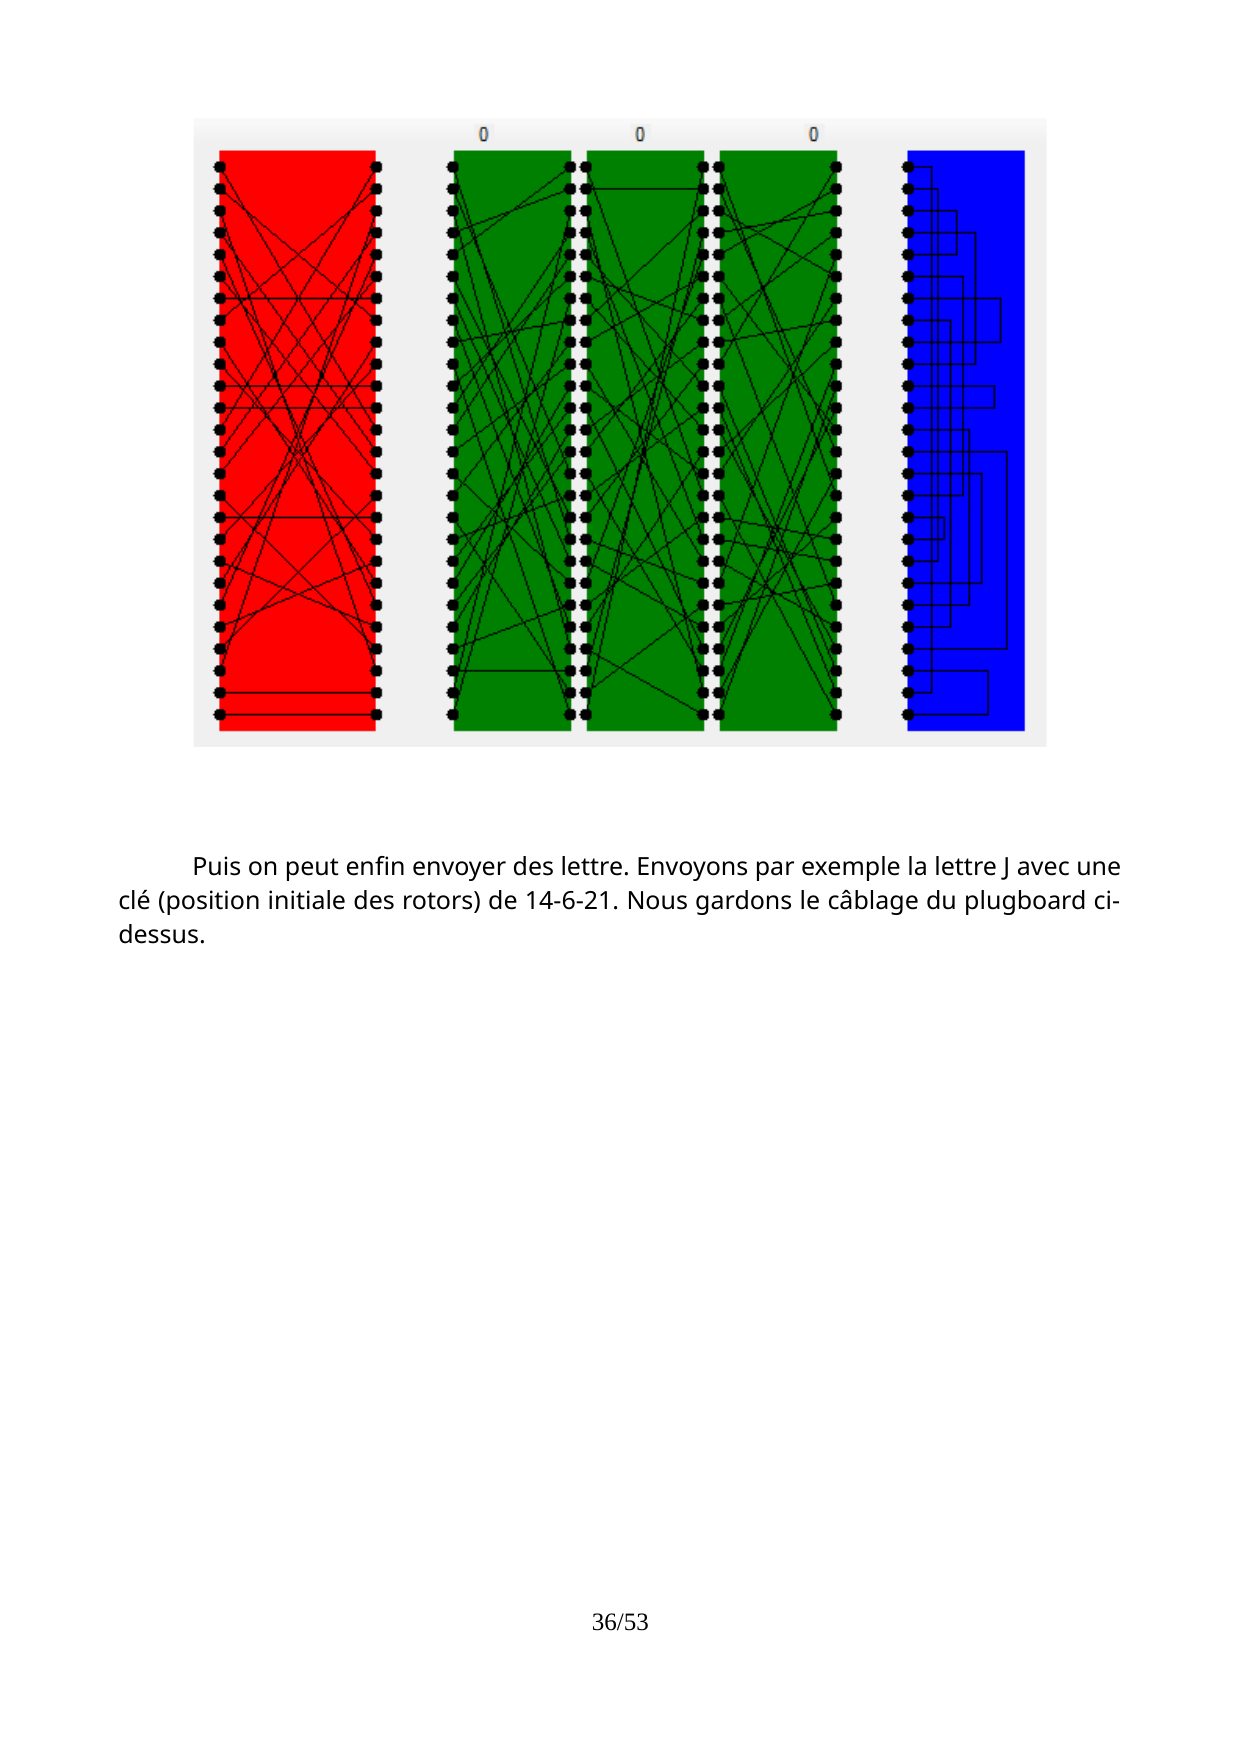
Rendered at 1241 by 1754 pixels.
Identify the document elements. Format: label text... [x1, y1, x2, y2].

picture [193, 118, 1047, 747]
text Puis on peut enfin envoyer des lettre. Envoyons par exemple la lettre J avec une clé (position initiale des rotors) de 14-6-21. Nous gardons le câblage du plugboard ci-dessus. [118, 848, 1122, 951]
